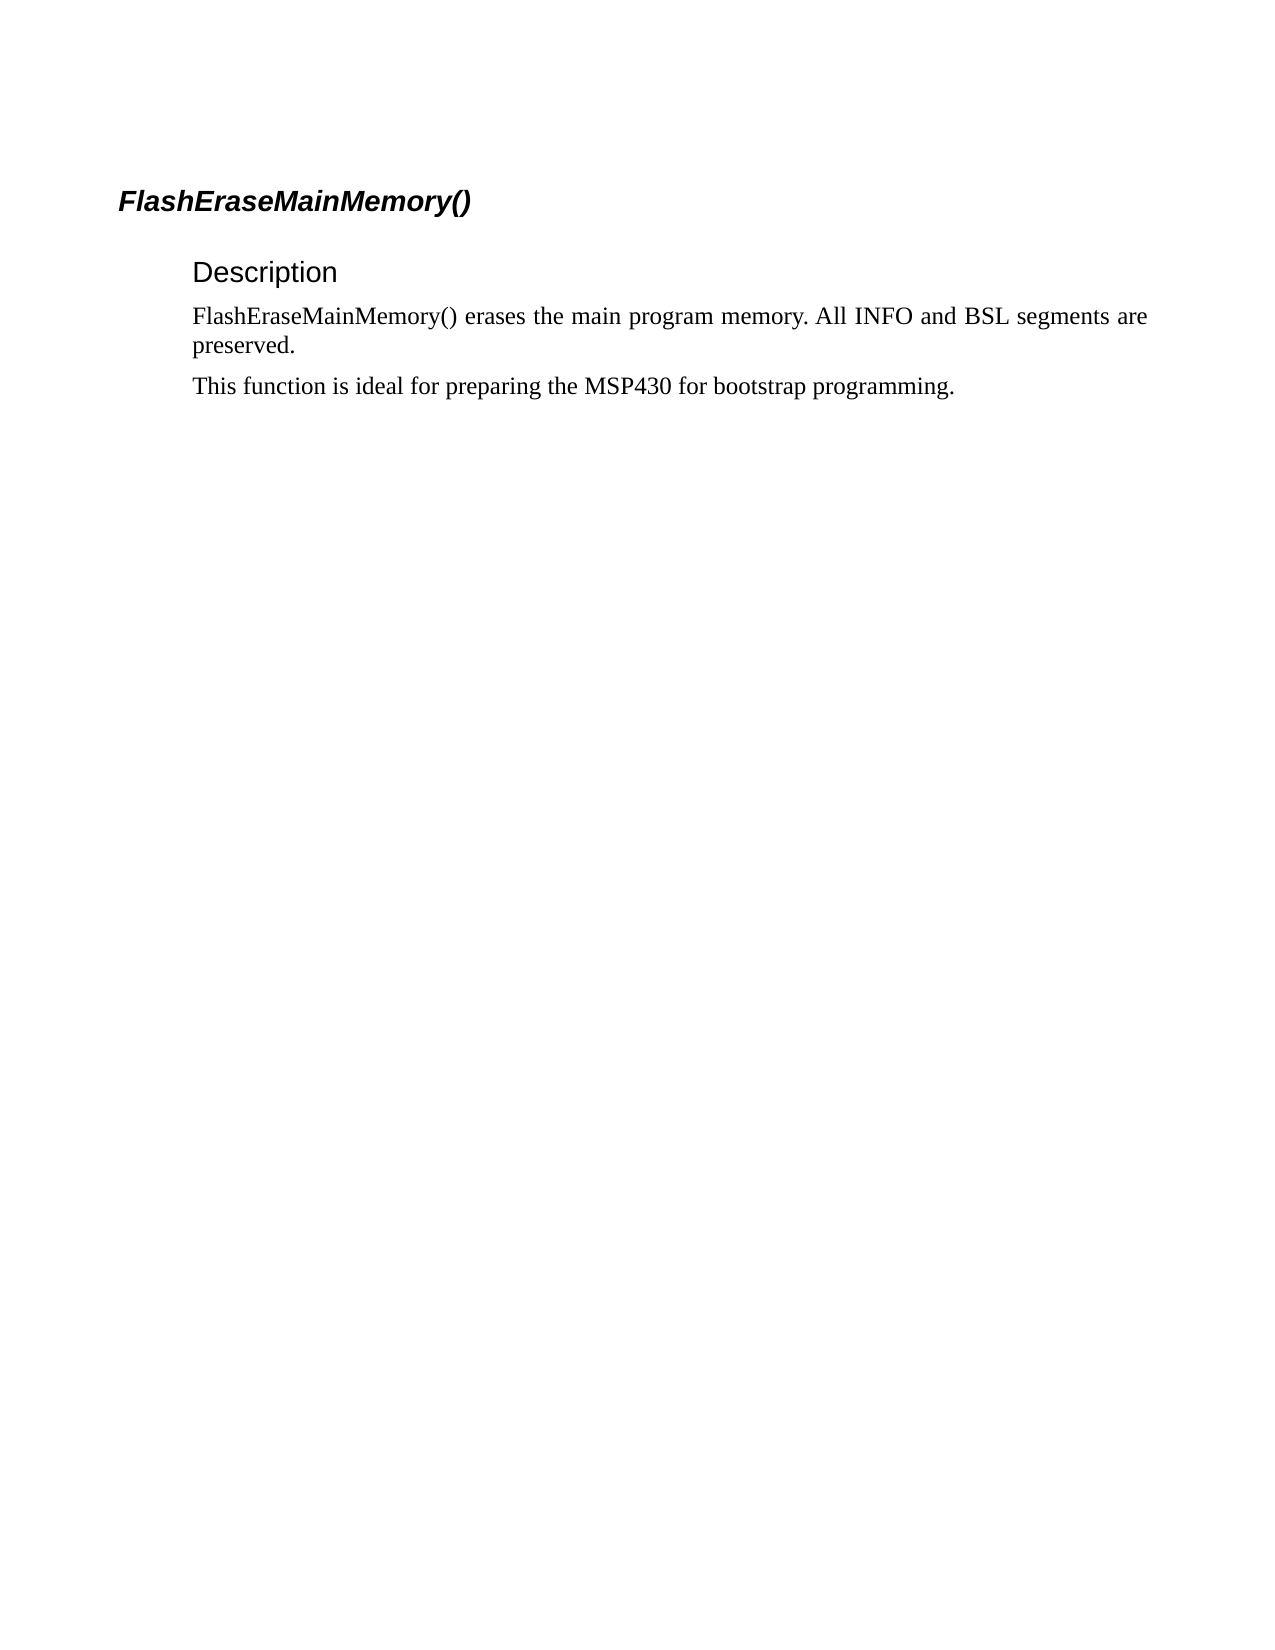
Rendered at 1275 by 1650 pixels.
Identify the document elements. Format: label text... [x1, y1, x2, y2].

subtitle FlashEraseMainMemory() [118, 184, 1157, 218]
subtitle Description [118, 255, 1157, 289]
text FlashEraseMainMemory() erases the main program memory. All INFO and BSL segments are preserved. [118, 301, 1157, 359]
text This function is ideal for preparing the MSP430 for bootstrap programming. [118, 371, 1157, 400]
